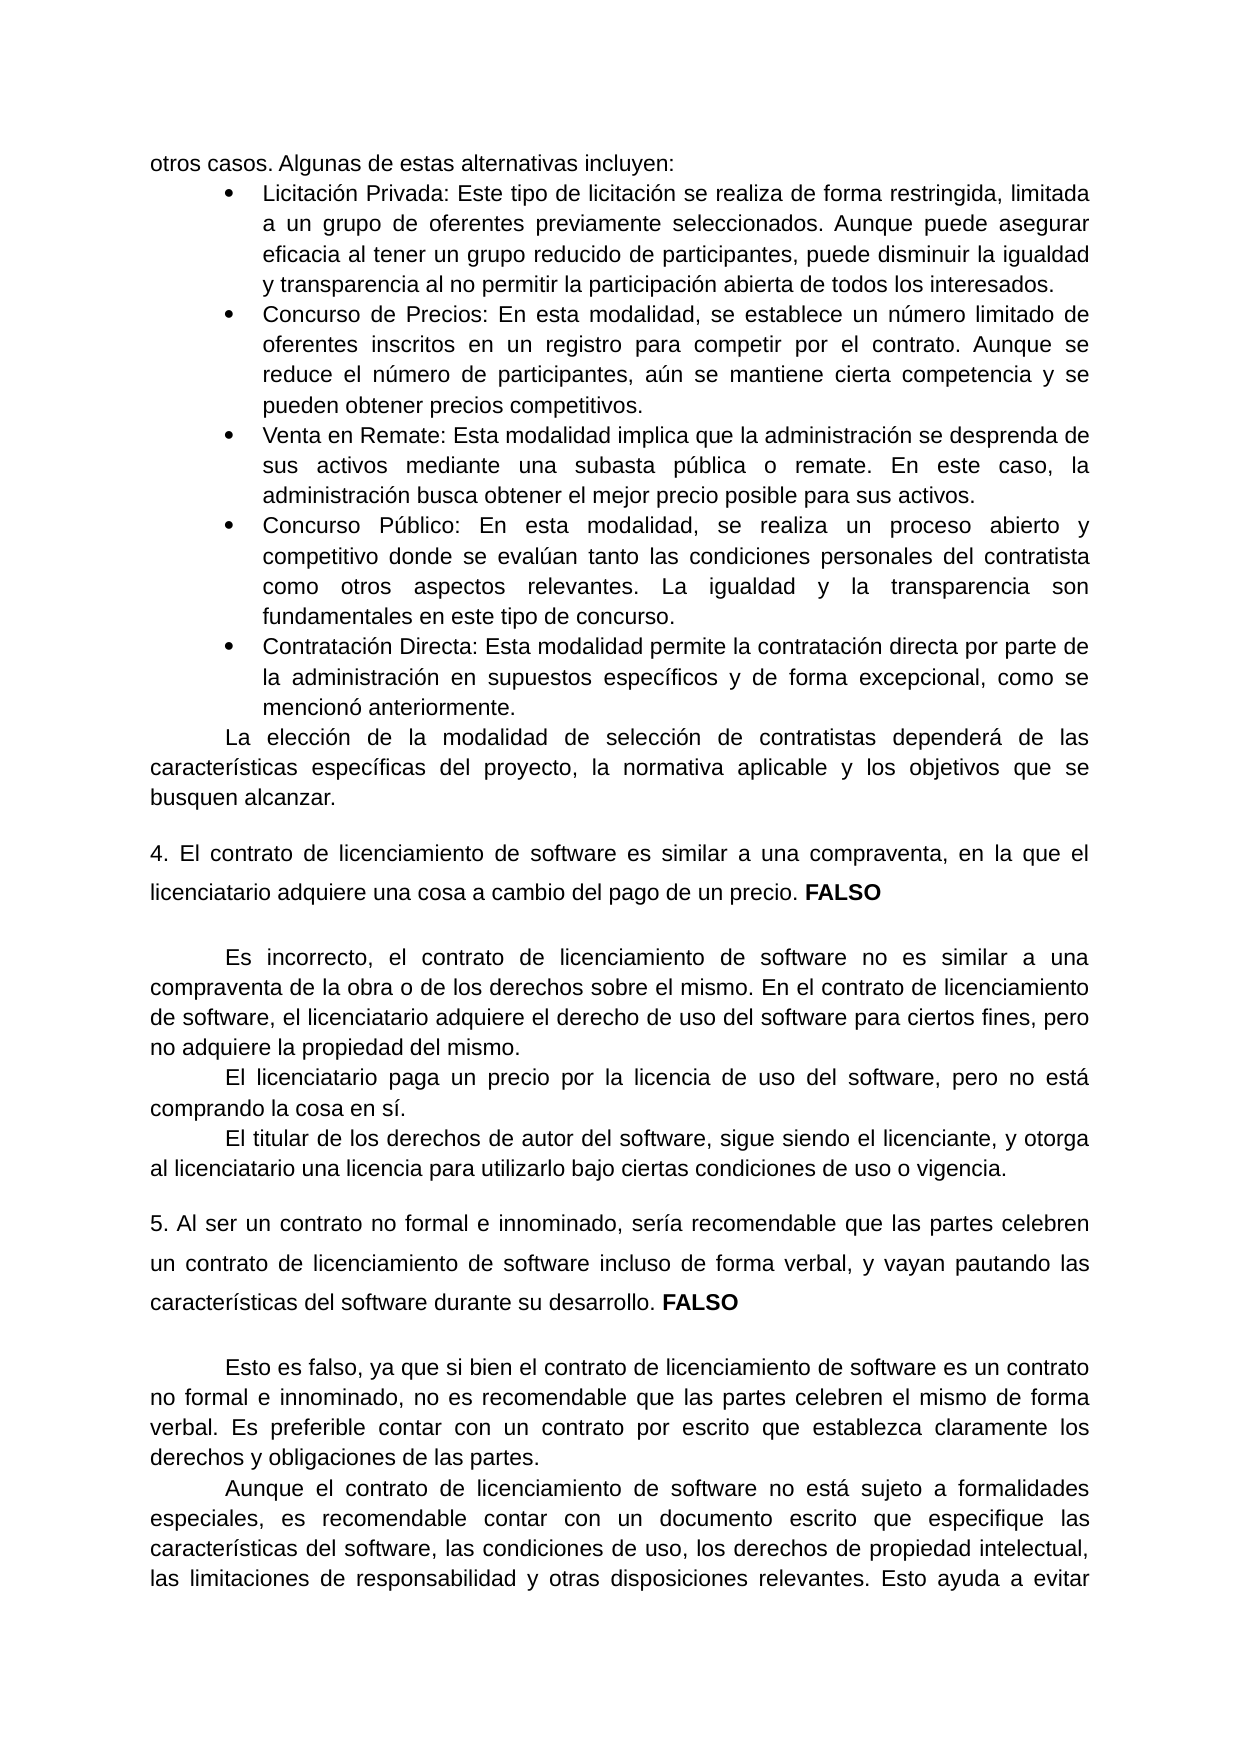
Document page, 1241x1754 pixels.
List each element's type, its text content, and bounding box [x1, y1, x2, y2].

text Es incorrecto, el contrato de licenciamiento de software no es similar a una compraventa de la obra o de los derechos sobre el mismo. En el contrato de licenciamiento de software, el licenciatario adquiere el derecho de uso del software para ciertos fines, pero no adquiere la propiedad del mismo. [150, 943, 1090, 1061]
text 5. Al ser un contrato no formal e innominado, sería recomendable que las partes celebren un contrato de licenciamiento de software incluso de forma verbal, y vayan pautando las características del software durante su desarrollo. FALSO [150, 1210, 1090, 1316]
list Contratación Directa: Esta modalidad permite la contratación directa por parte de la administración en supuestos específicos y de forma excepcional, como se mencionó anteriormente. [225, 633, 1090, 720]
text El titular de los derechos de autor del software, sigue siendo el licenciante, y otorga al licenciatario una licencia para utilizarlo bajo ciertas condiciones de uso o vigencia. [150, 1125, 1090, 1181]
text Aunque el contrato de licenciamiento de software no está sujeto a formalidades especiales, es recomendable contar con un documento escrito que especifique las características del software, las condiciones de uso, los derechos de propiedad intelectual, las limitaciones de responsabilidad y otras disposiciones relevantes. Esto ayuda a evitar [150, 1474, 1090, 1591]
list Venta en Remate: Esta modalidad implica que la administración se desprenda de sus activos mediante una subasta pública o remate. En este caso, la administración busca obtener el mejor precio posible para sus activos. [225, 422, 1090, 509]
list Licitación Privada: Este tipo de licitación se realiza de forma restringida, limitada a un grupo de oferentes previamente seleccionados. Aunque puede asegurar eficacia al tener un grupo reducido de participantes, puede disminuir la igualdad y transparencia al no permitir la participación abierta de todos los interesados. [225, 180, 1090, 297]
text La elección de la modalidad de selección de contratistas dependerá de las características específicas del proyecto, la normativa aplicable y los objetivos que se busquen alcanzar. [150, 724, 1090, 811]
text otros casos. Algunas de estas alternativas incluyen: [150, 150, 1090, 176]
list Concurso de Precios: En esta modalidad, se establece un número limitado de oferentes inscritos en un registro para competir por el contrato. Aunque se reduce el número de participantes, aún se mantiene cierta competencia y se pueden obtener precios competitivos. [225, 301, 1090, 418]
list Concurso Público: En esta modalidad, se realiza un proceso abierto y competitivo donde se evalúan tanto las condiciones personales del contratista como otros aspectos relevantes. La igualdad y la transparencia son fundamentales en este tipo de concurso. [225, 512, 1090, 629]
text 4. El contrato de licenciamiento de software es similar a una compraventa, en la que el licenciatario adquiere una cosa a cambio del pago de un precio. FALSO [150, 839, 1090, 905]
text El licenciatario paga un precio por la licencia de uso del software, pero no está comprando la cosa en sí. [150, 1064, 1090, 1121]
text Esto es falso, ya que si bien el contrato de licenciamiento de software es un contrato no formal e innominado, no es recomendable que las partes celebren el mismo de forma verbal. Es preferible contar con un contrato por escrito que establezca claramente los derechos y obligaciones de las partes. [150, 1354, 1090, 1471]
